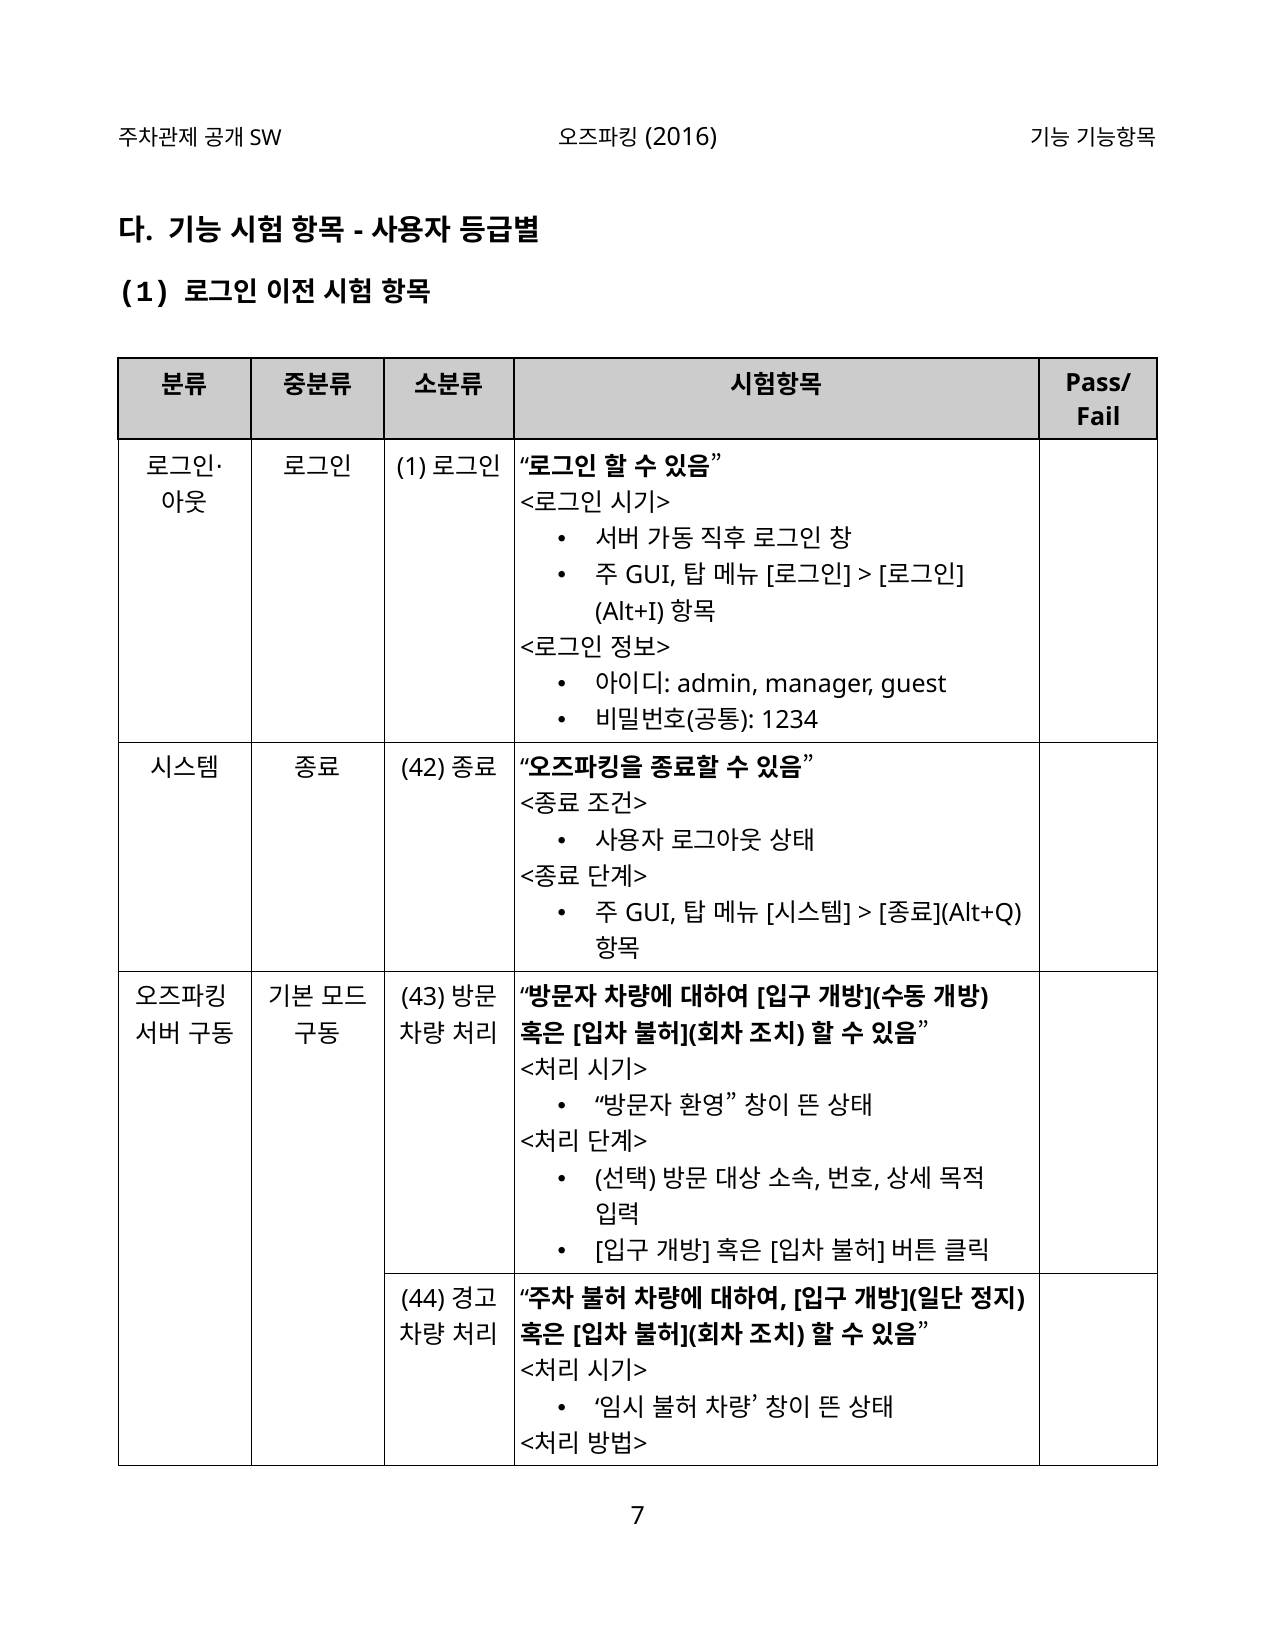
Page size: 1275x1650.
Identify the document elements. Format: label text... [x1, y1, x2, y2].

table_header 중분류 [252, 359, 383, 438]
table_cell (43) 방문 차량 처리 [385, 972, 514, 1272]
table_cell [1040, 1274, 1157, 1465]
table_cell 시스템 [119, 743, 251, 971]
table_cell 오즈파킹 서버 구동 [119, 972, 251, 1465]
table_cell “오즈파킹을 종료할 수 있음” <종료 조건> 사용자 로그아웃 상태 <종료 단계> 주 GUI, 탑 메뉴 [시스템] > [종료](Alt+Q) 항목 [515, 743, 1039, 971]
table_cell “주차 불허 차량에 대하여, [입구 개방](일단 정지) 혹은 [입차 불허](회차 조치) 할 수 있음” <처리 시기> ‘임시 불허 차량’ 창이 뜬 상태 <처리 방법> [입구 개방] 혹은 [입차 불허] 버튼 클릭 [515, 1274, 1039, 1465]
table_cell (44) 경고 차량 처리 [385, 1274, 514, 1465]
table_cell [1040, 743, 1157, 971]
table_cell 기본 모드 구동 [252, 972, 384, 1465]
table_cell (42) 종료 [385, 743, 514, 971]
table_header 시험항목 [515, 359, 1038, 438]
table_cell “로그인 할 수 있음” <로그인 시기> 서버 가동 직후 로그인 창 주 GUI, 탑 메뉴 [로그인] > [로그인](Alt+I) 항목 <로그인 정보> 아이디: admin, manager, guest 비밀번호(공통): 1234 [515, 440, 1039, 742]
table_cell (1) 로그인 [385, 440, 514, 742]
table_header 분류 [119, 359, 250, 438]
subtitle 로그인 이전 시험 항목 [118, 270, 1157, 310]
table_cell [1040, 972, 1157, 1272]
table_header Pass/Fail [1040, 359, 1156, 438]
table_cell [1040, 440, 1157, 742]
table_cell “방문자 차량에 대하여 [입구 개방](수동 개방) 혹은 [입차 불허](회차 조치) 할 수 있음” <처리 시기> “방문자 환영” 창이 뜬 상태 <처리 단계> (선택) 방문 대상 소속, 번호, 상세 목적 입력 [입구 개방] 혹은 [입차 불허] 버튼 클릭 [515, 972, 1039, 1272]
table_cell 로그인 [252, 440, 384, 742]
subtitle 기능 시험 항목 - 사용자 등급별 [118, 207, 1157, 249]
table_header 소분류 [385, 359, 513, 438]
table_cell 종료 [252, 743, 384, 971]
table_cell 로그인⋅ 아웃 [119, 440, 251, 742]
